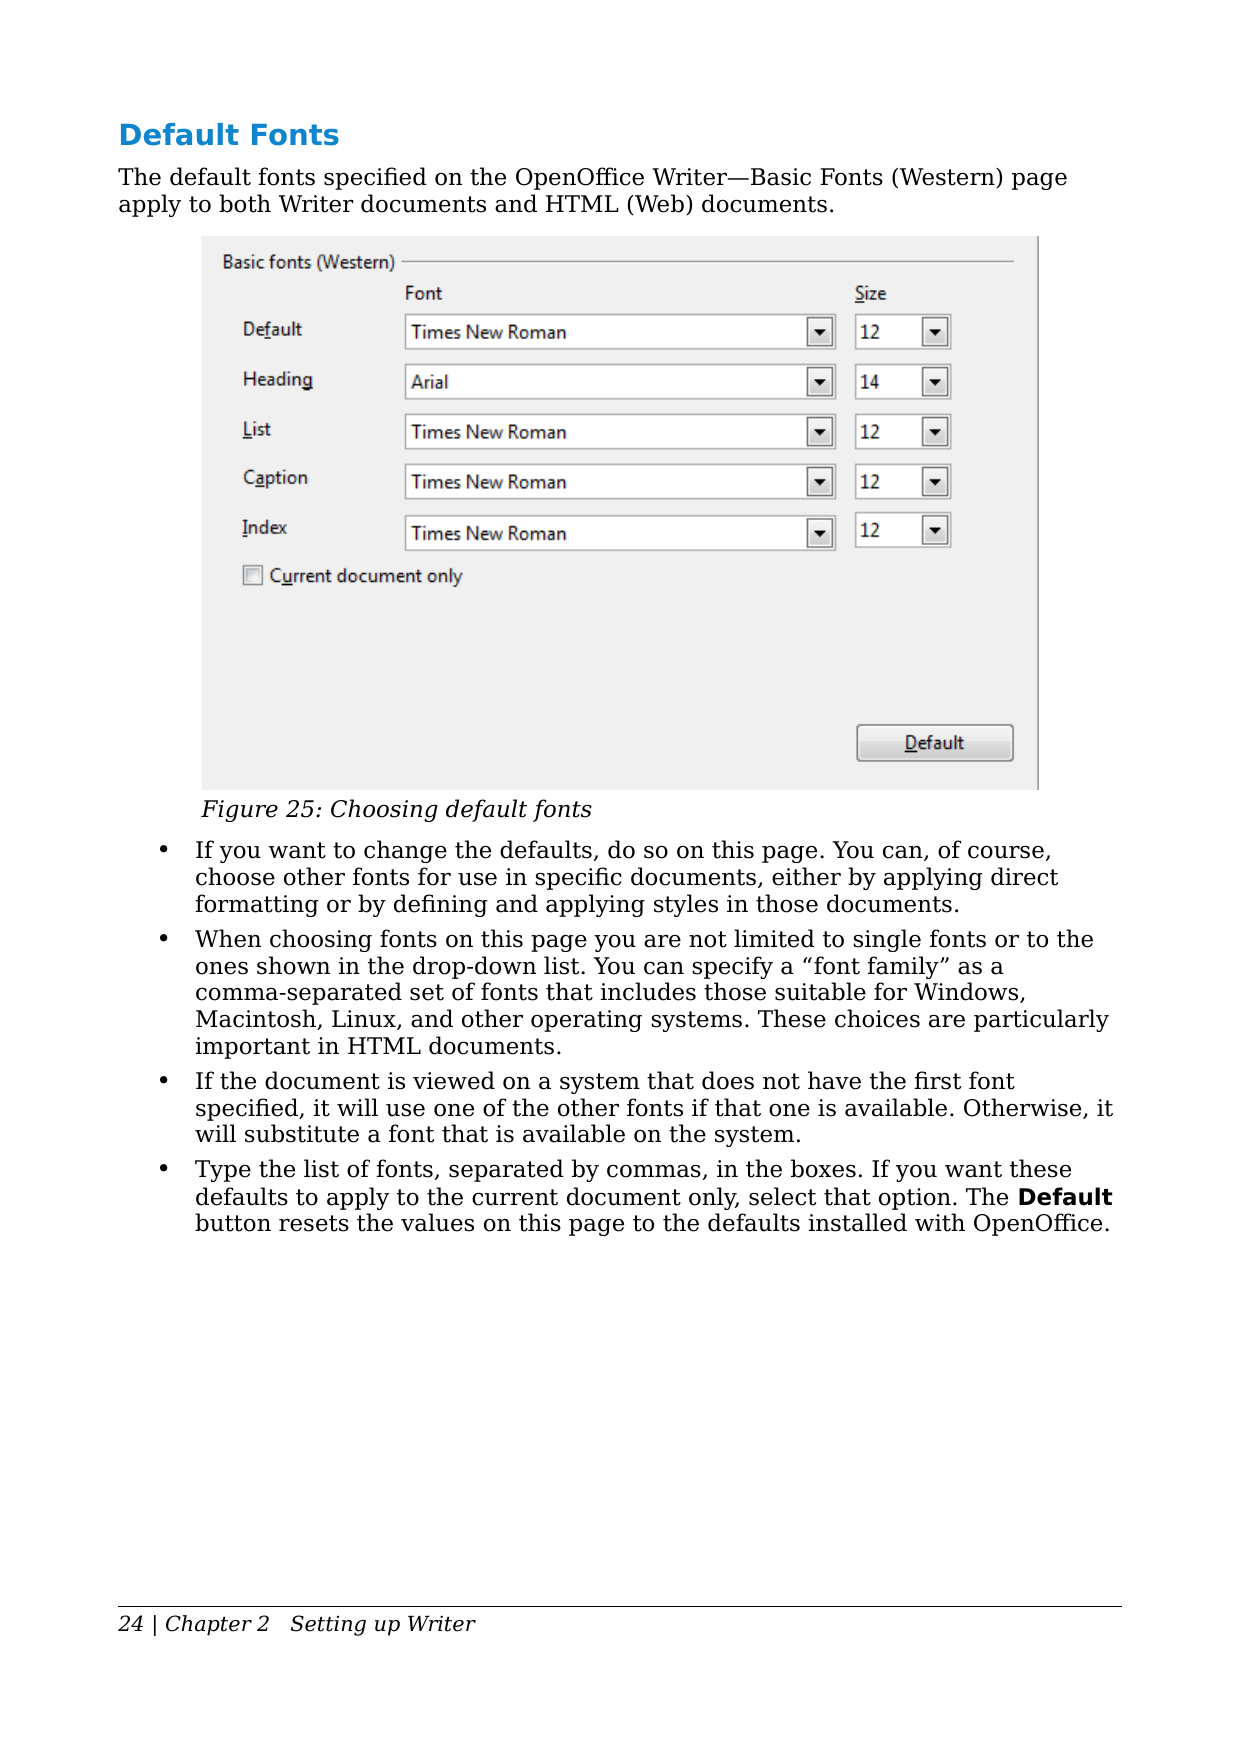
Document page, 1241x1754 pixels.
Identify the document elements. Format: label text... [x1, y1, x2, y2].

list Type the list of fonts, separated by commas, in the boxes. If you want these defaults to apply to the current document only, select that option. The Default button resets the values on this page to the defaults installed with OpenOffice. [156, 1154, 1122, 1237]
picture [201, 236, 1039, 790]
list If the document is viewed on a system that does not have the first font specified, it will use one of the other fonts if that one is available. Otherwise, it will substitute a font that is available on the system. [156, 1066, 1122, 1148]
subtitle Default Fonts [118, 118, 1122, 152]
list If you want to change the defaults, do so on this page. You can, of course, choose other fonts for use in specific documents, either by applying direct formatting or by defining and applying styles in those documents. [156, 835, 1122, 917]
list When choosing fonts on this page you are not limited to single fonts or to the ones shown in the drop-down list. You can specify a “font family” as a comma‑separated set of fonts that includes those suitable for Windows, Macintosh, Linux, and other operating systems. These choices are particularly important in HTML documents. [156, 924, 1122, 1059]
list The default fonts specified on the OpenOffice Writer—Basic Fonts (Western) page apply to both Writer documents and HTML (Web) documents. [118, 164, 1122, 218]
text Figure 25: Choosing default fonts [201, 796, 1039, 822]
